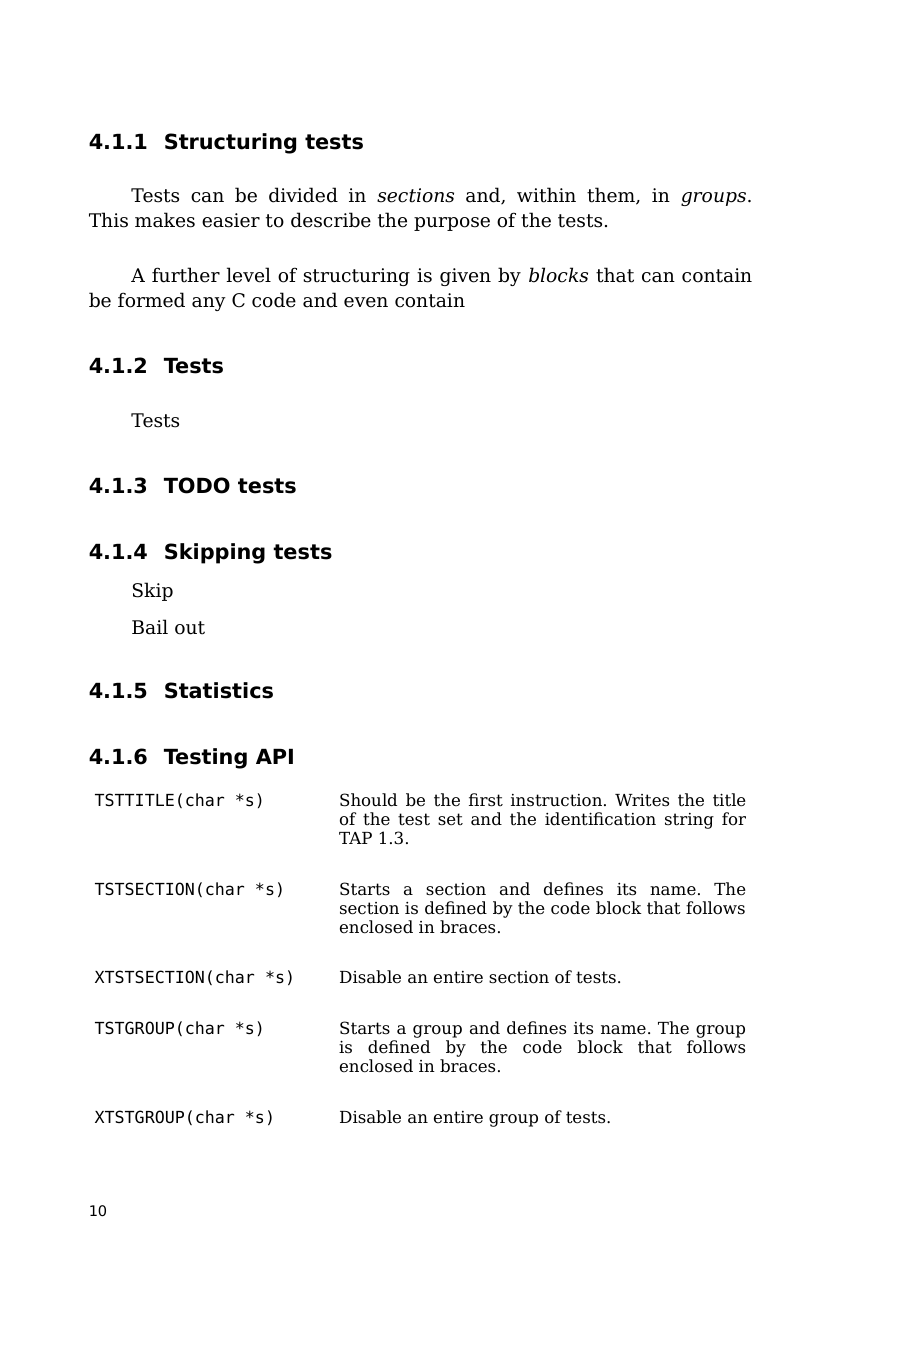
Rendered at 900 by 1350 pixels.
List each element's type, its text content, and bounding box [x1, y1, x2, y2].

table_cell TSTSECTION(char *s) [89, 874, 333, 963]
table_header Should be the first instruction. Writes the title of the test set and the identification string for TAP 1.3. [333, 785, 752, 874]
table_cell XTSTSECTION(char *s) [89, 963, 333, 1013]
table_cell TSTGROUP(char *s) [89, 1013, 333, 1102]
table_cell Starts a group and defines its name. The group is defined by the code block that follows enclosed in braces. [333, 1013, 752, 1102]
subtitle Structuring tests [88, 130, 752, 154]
table_header TSTTITLE(char *s) [89, 785, 333, 874]
text Tests [88, 410, 752, 432]
subtitle TODO tests [88, 474, 752, 499]
table_cell Disable an entire section of tests. [333, 963, 752, 1013]
table_cell XTSTGROUP(char *s) [89, 1102, 333, 1152]
table_cell Disable an entire group of tests. [333, 1102, 752, 1152]
subtitle Tests [88, 354, 752, 379]
subtitle Testing API [88, 745, 752, 769]
text Bail out [88, 617, 752, 639]
text Tests can be divided in sections and, within them, in groups. This makes easier to describe the purpose of the tests. [88, 185, 752, 232]
subtitle Skipping tests [88, 540, 752, 564]
text Skip [88, 580, 752, 602]
table_cell Starts a section and defines its name. The section is defined by the code block that follows enclosed in braces. [333, 874, 752, 963]
subtitle Statistics [88, 679, 752, 704]
text A further level of structuring is given by blocks that can contain be formed any C code and even contain [88, 265, 752, 312]
